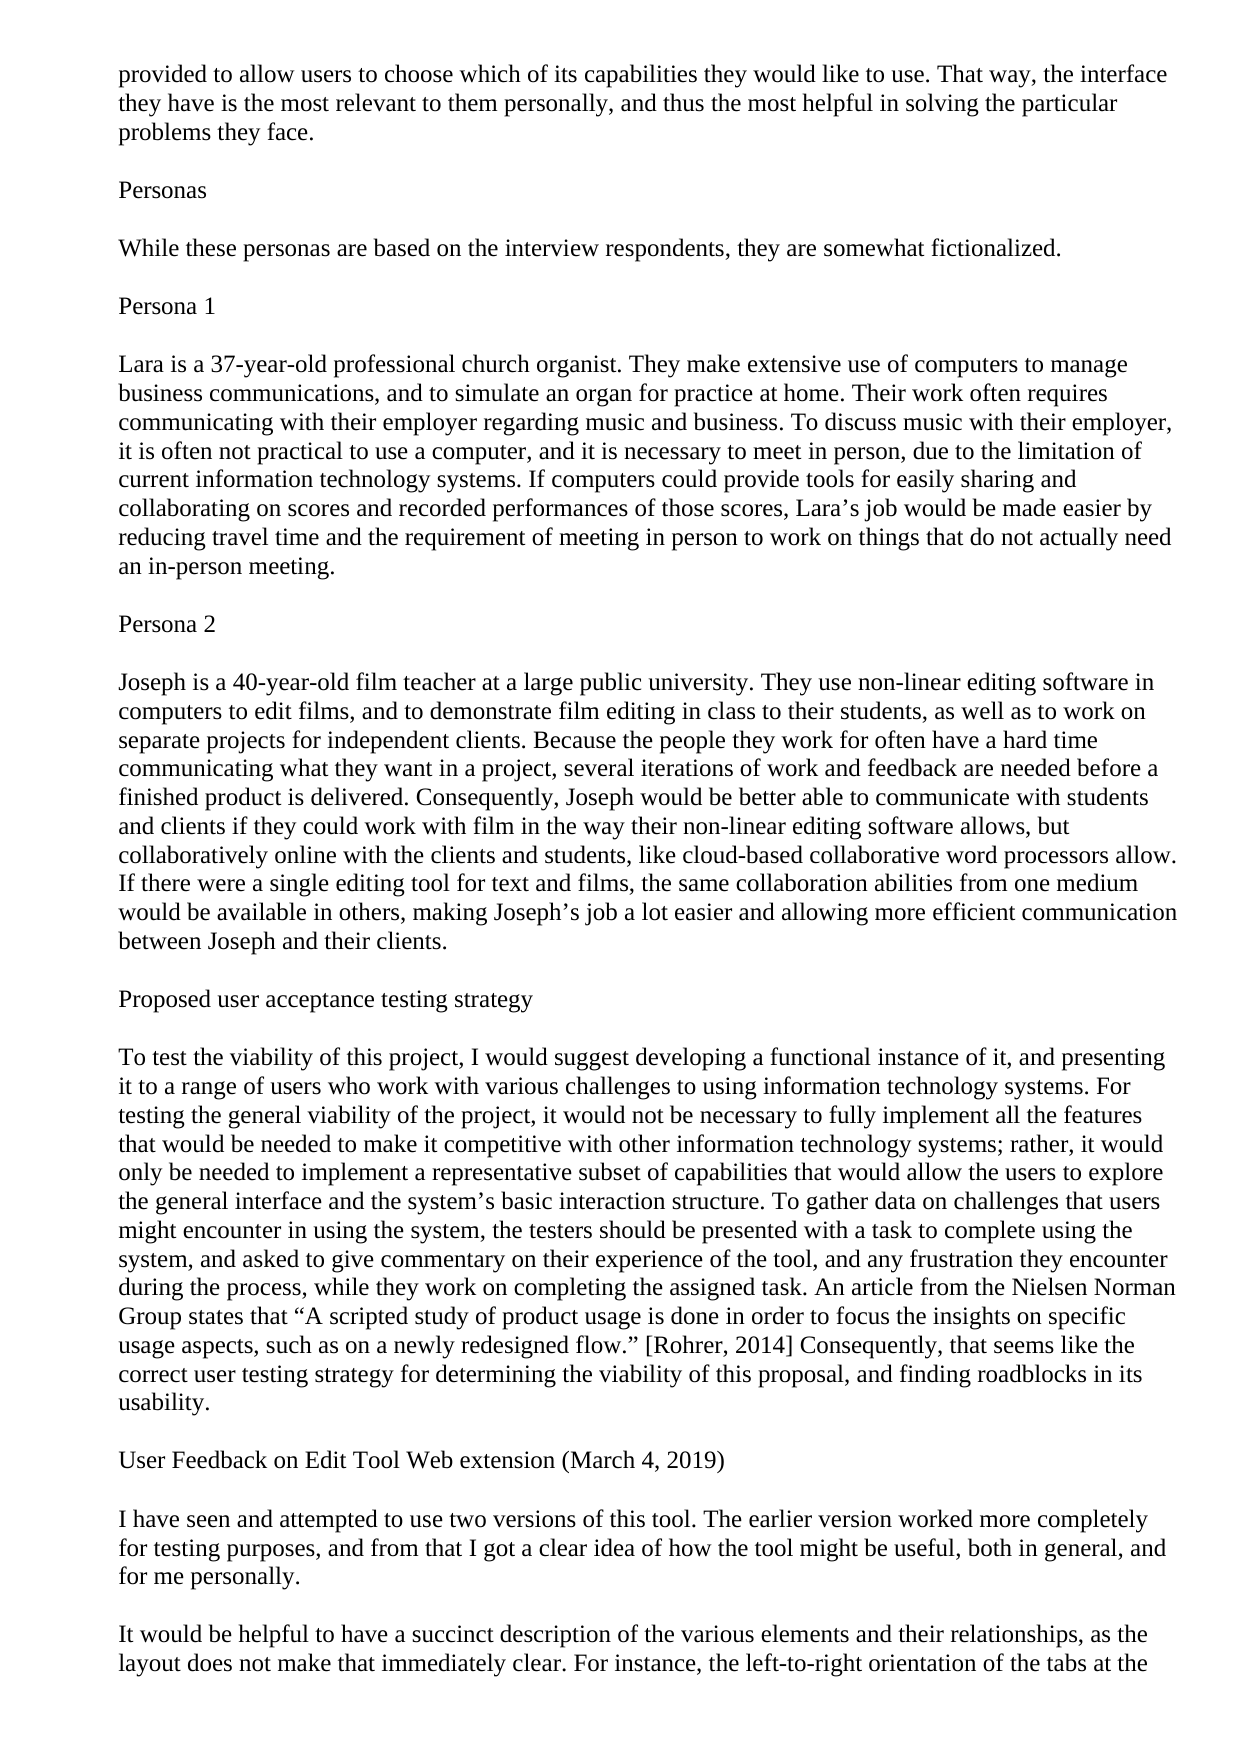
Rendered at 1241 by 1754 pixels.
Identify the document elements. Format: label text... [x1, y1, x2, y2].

text While these personas are based on the interview respondents, they are somewhat fictionalized. [118, 233, 1181, 262]
text Personas [118, 175, 1181, 203]
text Persona 2 [118, 609, 1181, 638]
text User Feedback on Edit Tool Web extension (March 4, 2019) [118, 1446, 1181, 1474]
text Persona 1 [118, 291, 1181, 320]
text provided to allow users to choose which of its capabilities they would like to use. That way, the interface they have is the most relevant to them personally, and thus the most helpful in solving the particular problems they face. [118, 59, 1181, 145]
text Lara is a 37-year-old professional church organist. They make extensive use of computers to manage business communications, and to simulate an organ for practice at home. Their work often requires communicating with their employer regarding music and business. To discuss music with their employer, it is often not practical to use a computer, and it is necessary to meet in person, due to the limitation of current information technology systems. If computers could provide tools for easily sharing and collaborating on scores and recorded performances of those scores, Lara’s job would be made easier by reducing travel time and the requirement of meeting in person to work on things that do not actually need an in-person meeting. [118, 349, 1181, 579]
text Proposed user acceptance testing strategy [118, 984, 1181, 1013]
text Joseph is a 40-year-old film teacher at a large public university. They use non-linear editing software in computers to edit films, and to demonstrate film editing in class to their students, as well as to work on separate projects for independent clients. Because the people they work for often have a hard time communicating what they want in a project, several iterations of work and feedback are needed before a finished product is delivered. Consequently, Joseph would be better able to communicate with students and clients if they could work with film in the way their non-linear editing software allows, but collaboratively online with the clients and students, like cloud-based collaborative word processors allow. If there were a single editing tool for text and films, the same collaboration abilities from one medium would be available in others, making Joseph’s job a lot easier and allowing more efficient communication between Joseph and their clients. [118, 667, 1181, 955]
text I have seen and attempted to use two versions of this tool. The earlier version worked more completely for testing purposes, and from that I got a clear idea of how the tool might be useful, both in general, and for me personally. [118, 1504, 1181, 1590]
text It would be helpful to have a succinct description of the various elements and their relationships, as the layout does not make that immediately clear. For instance, the left-to-right orientation of the tabs at the [118, 1619, 1181, 1677]
text To test the viability of this project, I would suggest developing a functional instance of it, and presenting it to a range of users who work with various challenges to using information technology systems. For testing the general viability of the project, it would not be necessary to fully implement all the features that would be needed to make it competitive with other information technology systems; rather, it would only be needed to implement a representative subset of capabilities that would allow the users to explore the general interface and the system’s basic interaction structure. To gather data on challenges that users might encounter in using the system, the testers should be presented with a task to complete using the system, and asked to give commentary on their experience of the tool, and any frustration they encounter during the process, while they work on completing the assigned task. An article from the Nielsen Norman Group states that “A scripted study of product usage is done in order to focus the insights on specific usage aspects, such as on a newly redesigned flow.” [Rohrer, 2014] Consequently, that seems like the correct user testing strategy for determining the viability of this proposal, and finding roadblocks in its usability. [118, 1042, 1181, 1416]
